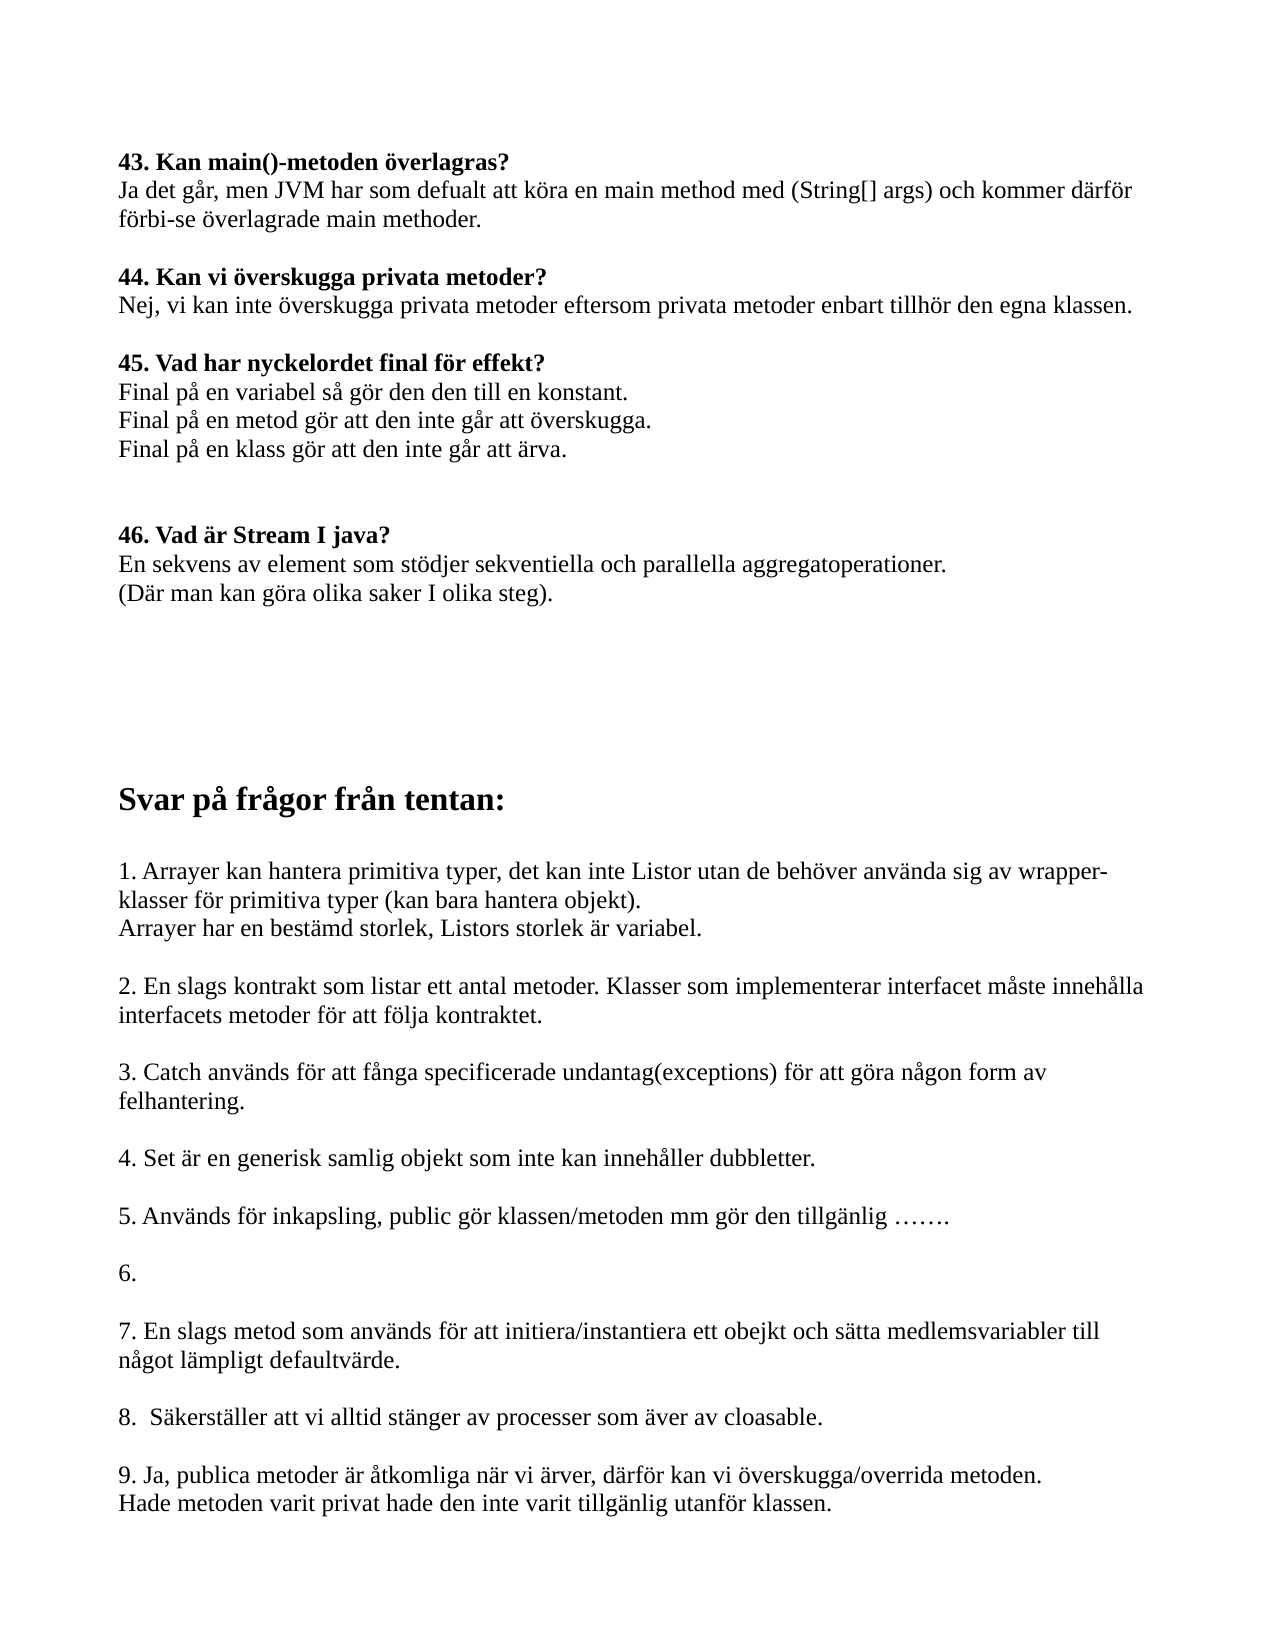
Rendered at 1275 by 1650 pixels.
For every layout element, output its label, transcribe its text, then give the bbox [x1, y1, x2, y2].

text (Där man kan göra olika saker I olika steg). [118, 578, 1157, 607]
text En sekvens av element som stödjer sekventiella och parallella aggregatoperationer. [118, 549, 1157, 578]
text 5. Används för inkapsling, public gör klassen/metoden mm gör den tillgänlig ……. [118, 1201, 1157, 1230]
text Final på en variabel så gör den den till en konstant. [118, 377, 1157, 406]
text 7. En slags metod som används för att initiera/instantiera ett obejkt och sätta medlemsvariabler till något lämpligt defaultvärde. [118, 1316, 1157, 1373]
text 4. Set är en generisk samlig objekt som inte kan innehåller dubbletter. [118, 1143, 1157, 1172]
text Arrayer har en bestämd storlek, Listors storlek är variabel. [118, 913, 1157, 942]
text 45. Vad har nyckelordet final för effekt? [118, 348, 1157, 377]
text Final på en klass gör att den inte går att ärva. [118, 434, 1157, 463]
text 9. Ja, publica metoder är åtkomliga när vi ärver, därför kan vi överskugga/overrida metoden. [118, 1460, 1157, 1488]
text 3. Catch används för att fånga specificerade undantag(exceptions) för att göra någon form av felhantering. [118, 1057, 1157, 1115]
text Ja det går, men JVM har som defualt att köra en main method med (String[] args) och kommer därför förbi-se överlagrade main methoder. [118, 176, 1157, 233]
text 2. En slags kontrakt som listar ett antal metoder. Klasser som implementerar interfacet måste innehålla interfacets metoder för att följa kontraktet. [118, 971, 1157, 1028]
text Svar på frågor från tentan: [118, 779, 1157, 818]
text 8. Säkerställer att vi alltid stänger av processer som äver av cloasable. [118, 1402, 1157, 1431]
text 6. [118, 1258, 1157, 1287]
text 44. Kan vi överskugga privata metoder? [118, 262, 1157, 291]
text 46. Vad är Stream I java? [118, 521, 1157, 549]
text Hade metoden varit privat hade den inte varit tillgänlig utanför klassen. [118, 1488, 1157, 1517]
text 43. Kan main()-metoden överlagras? [118, 147, 1157, 176]
text Final på en metod gör att den inte går att överskugga. [118, 406, 1157, 434]
text Nej, vi kan inte överskugga privata metoder eftersom privata metoder enbart tillhör den egna klassen. [118, 291, 1157, 319]
text 1. Arrayer kan hantera primitiva typer, det kan inte Listor utan de behöver använda sig av wrapper-klasser för primitiva typer (kan bara hantera objekt). [118, 856, 1157, 913]
